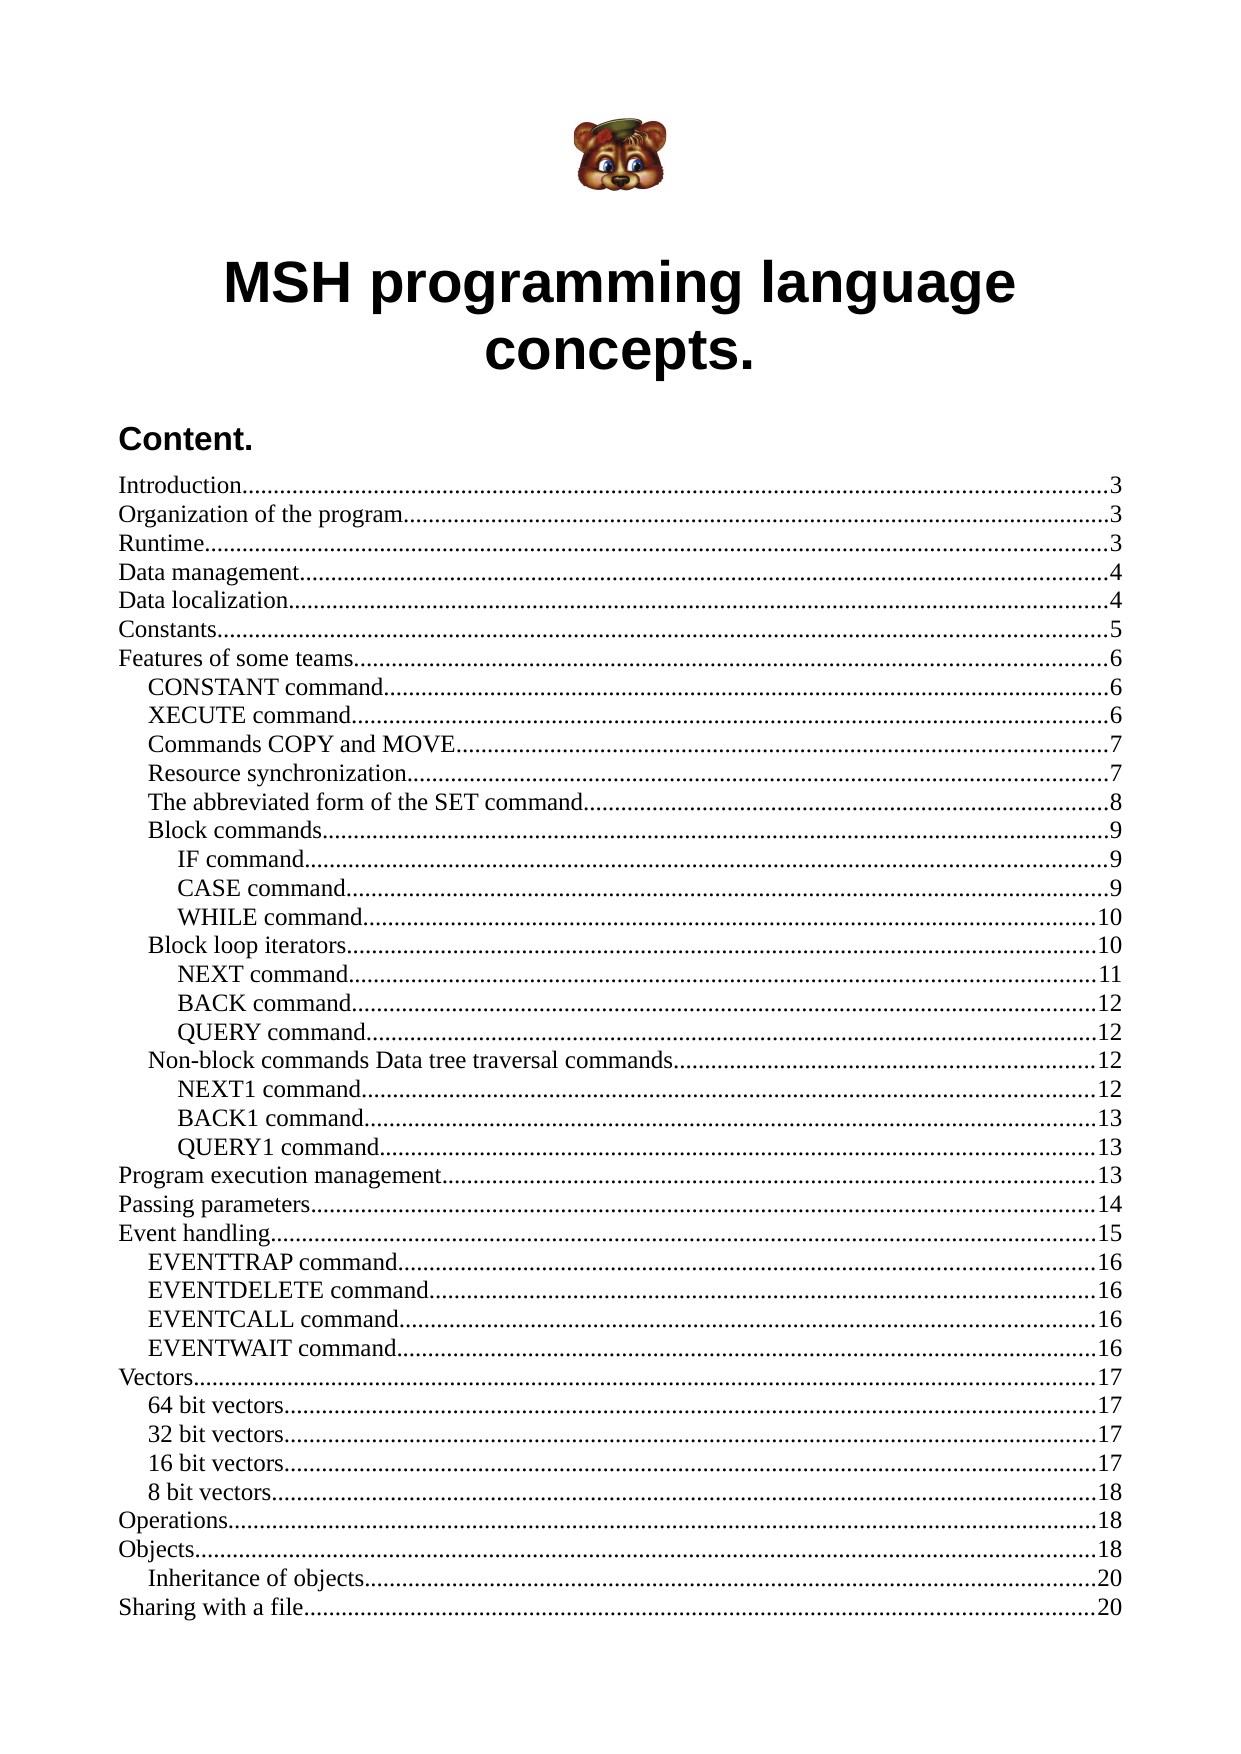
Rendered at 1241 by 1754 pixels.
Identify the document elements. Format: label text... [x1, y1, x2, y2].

text Vectors. 17 [118, 1362, 1122, 1390]
text Sharing with a file. 20 [118, 1592, 1122, 1620]
text Operations. 18 [118, 1505, 1122, 1534]
text Block commands. 9 [148, 815, 1122, 844]
text NEXT1 command. 12 [177, 1074, 1122, 1103]
text 32 bit vectors. 17 [148, 1419, 1122, 1448]
text XECUTE command. 6 [148, 700, 1122, 729]
text Introduction. 3 [118, 470, 1122, 499]
text Inheritance of objects. 20 [148, 1563, 1122, 1592]
text QUERY1 command. 13 [177, 1132, 1122, 1160]
title MSH programming language concepts. [118, 248, 1122, 382]
text Non-block commands Data tree traversal commands. 12 [148, 1045, 1122, 1074]
text EVENTDELETE command. 16 [148, 1275, 1122, 1304]
text QUERY command. 12 [177, 1017, 1122, 1045]
text Features of some teams. 6 [118, 643, 1122, 672]
text 64 bit vectors. 17 [148, 1390, 1122, 1419]
text Objects. 18 [118, 1534, 1122, 1563]
text WHILE command. 10 [177, 902, 1122, 930]
text EVENTWAIT command. 16 [148, 1333, 1122, 1362]
text EVENTTRAP command. 16 [148, 1247, 1122, 1275]
text Data localization. 4 [118, 585, 1122, 614]
text BACK1 command. 13 [177, 1103, 1122, 1132]
text Data management. 4 [118, 557, 1122, 585]
text Block loop iterators. 10 [148, 930, 1122, 959]
text Commands COPY and MOVE. 7 [148, 729, 1122, 758]
subtitle Сontent. [118, 419, 1122, 458]
text 8 bit vectors. 18 [148, 1477, 1122, 1505]
text Resource synchronization. 7 [148, 758, 1122, 787]
text EVENTCALL command. 16 [148, 1304, 1122, 1333]
text Passing parameters. 14 [118, 1189, 1122, 1218]
text Constants. 5 [118, 614, 1122, 643]
text CASE command. 9 [177, 873, 1122, 902]
text Program execution management. 13 [118, 1160, 1122, 1189]
text NEXT command. 11 [177, 959, 1122, 988]
text IF command. 9 [177, 844, 1122, 873]
text The abbreviated form of the SET command. 8 [148, 787, 1122, 815]
text Runtime. 3 [118, 528, 1122, 557]
picture [573, 118, 667, 191]
text Event handling. 15 [118, 1218, 1122, 1247]
text CONSTANT command. 6 [148, 672, 1122, 700]
text BACK command. 12 [177, 988, 1122, 1017]
text Organization of the program. 3 [118, 499, 1122, 528]
text 16 bit vectors. 17 [148, 1448, 1122, 1477]
